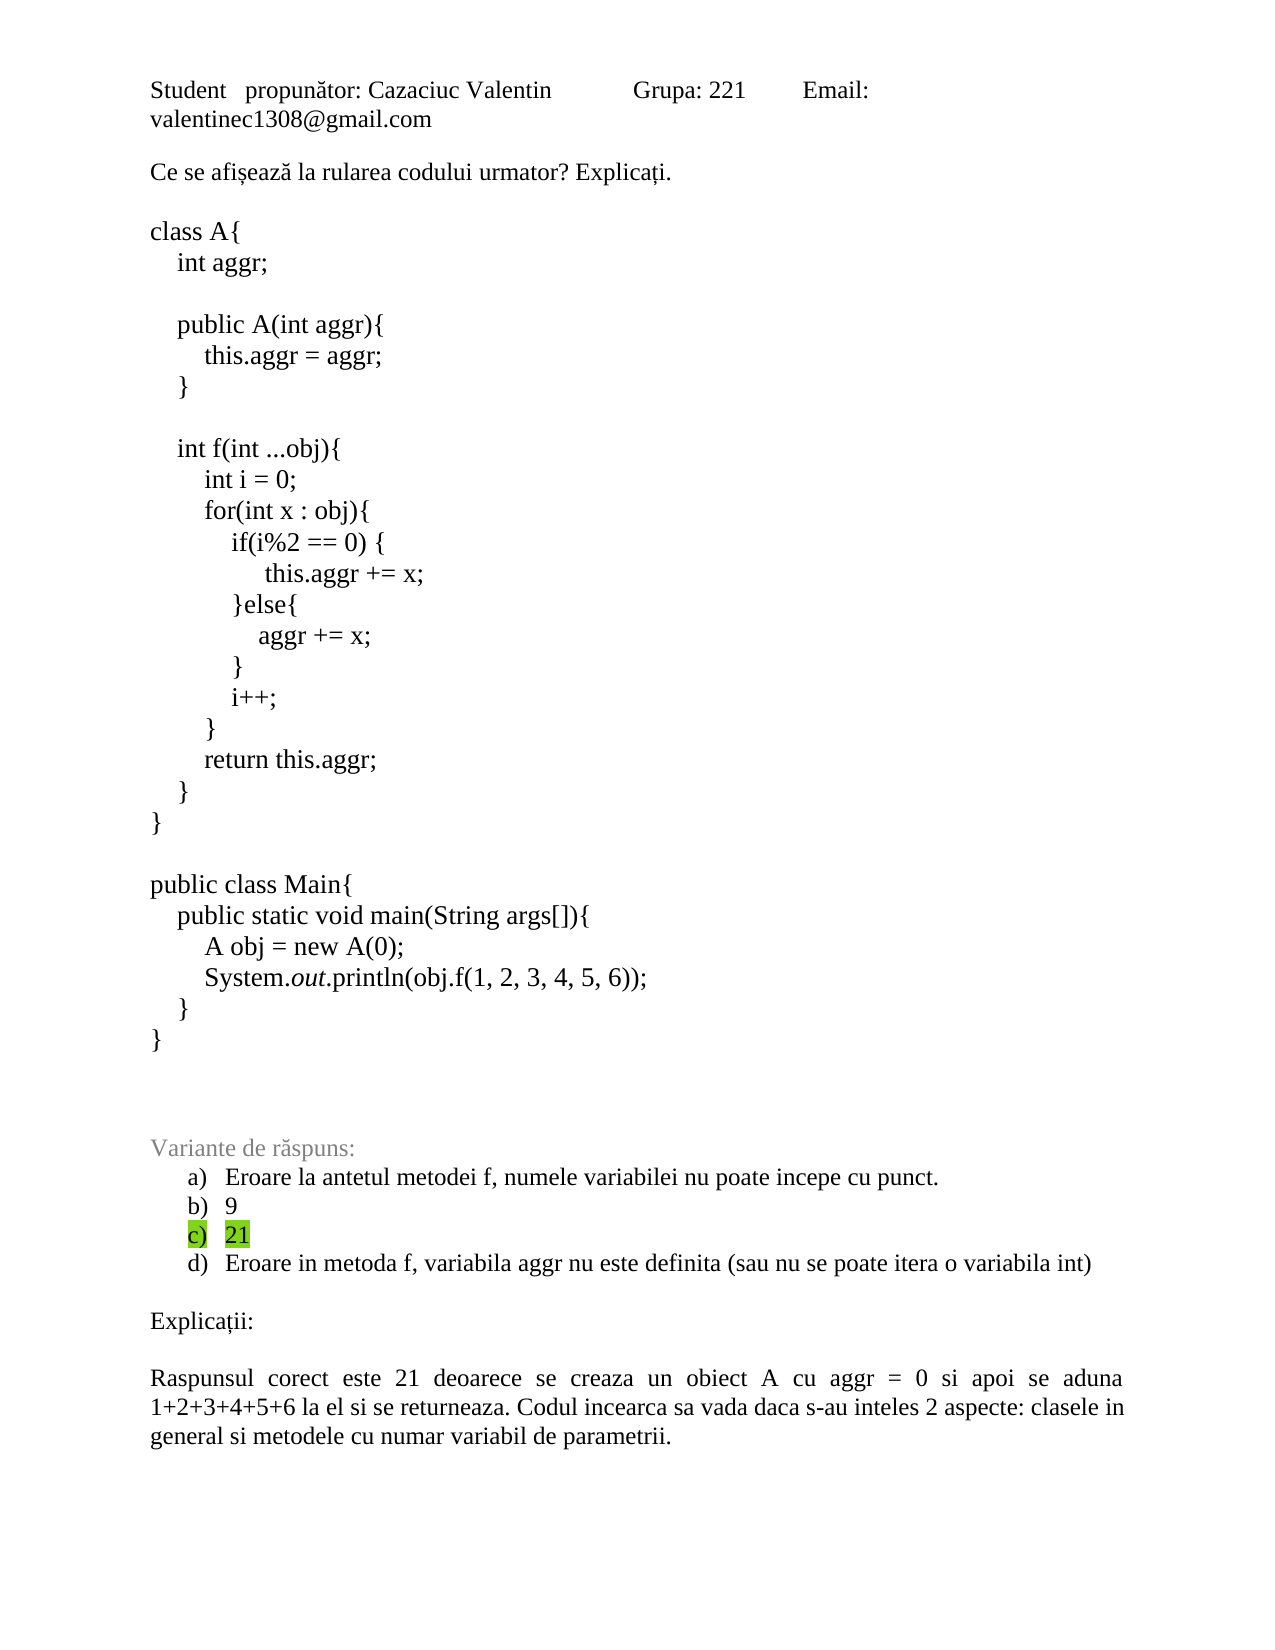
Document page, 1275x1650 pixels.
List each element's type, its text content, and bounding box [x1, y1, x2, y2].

text Explicații: [150, 1306, 1125, 1335]
text Student propunător: Cazaciuc Valentin Grupa: 221 Email: valentinec1308@gmail.com [150, 75, 1125, 132]
text Raspunsul corect este 21 deoarece se creaza un obiect A cu aggr = 0 si apoi se aduna 1+2+3+4+5+6 la el si se returneaza. Codul incearca sa vada daca s-au inteles 2 aspecte: clasele in general si metodele cu numar variabil de parametrii. [150, 1363, 1125, 1450]
list 9 [187, 1191, 1125, 1220]
text Ce se afișează la rularea codului urmator? Explicați. class A{ int aggr; public A(int aggr){ this.aggr = aggr; } int f(int ...obj){ int i = 0; for(int x : obj){ if(i%2 == 0) { this.aggr += x; }else{ aggr += x; } i++; } return this.aggr; } } public class Main{ public static void main(String args[]){ A obj = new A(0); System.out.println(obj.f(1, 2, 3, 4, 5, 6)); } } [150, 157, 1125, 1055]
text Variante de răspuns: [150, 1133, 1125, 1162]
list Eroare la antetul metodei f, numele variabilei nu poate incepe cu punct. [187, 1162, 1125, 1191]
list 21 [187, 1220, 1125, 1248]
list Eroare in metoda f, variabila aggr nu este definita (sau nu se poate itera o variabila int) [187, 1248, 1125, 1277]
